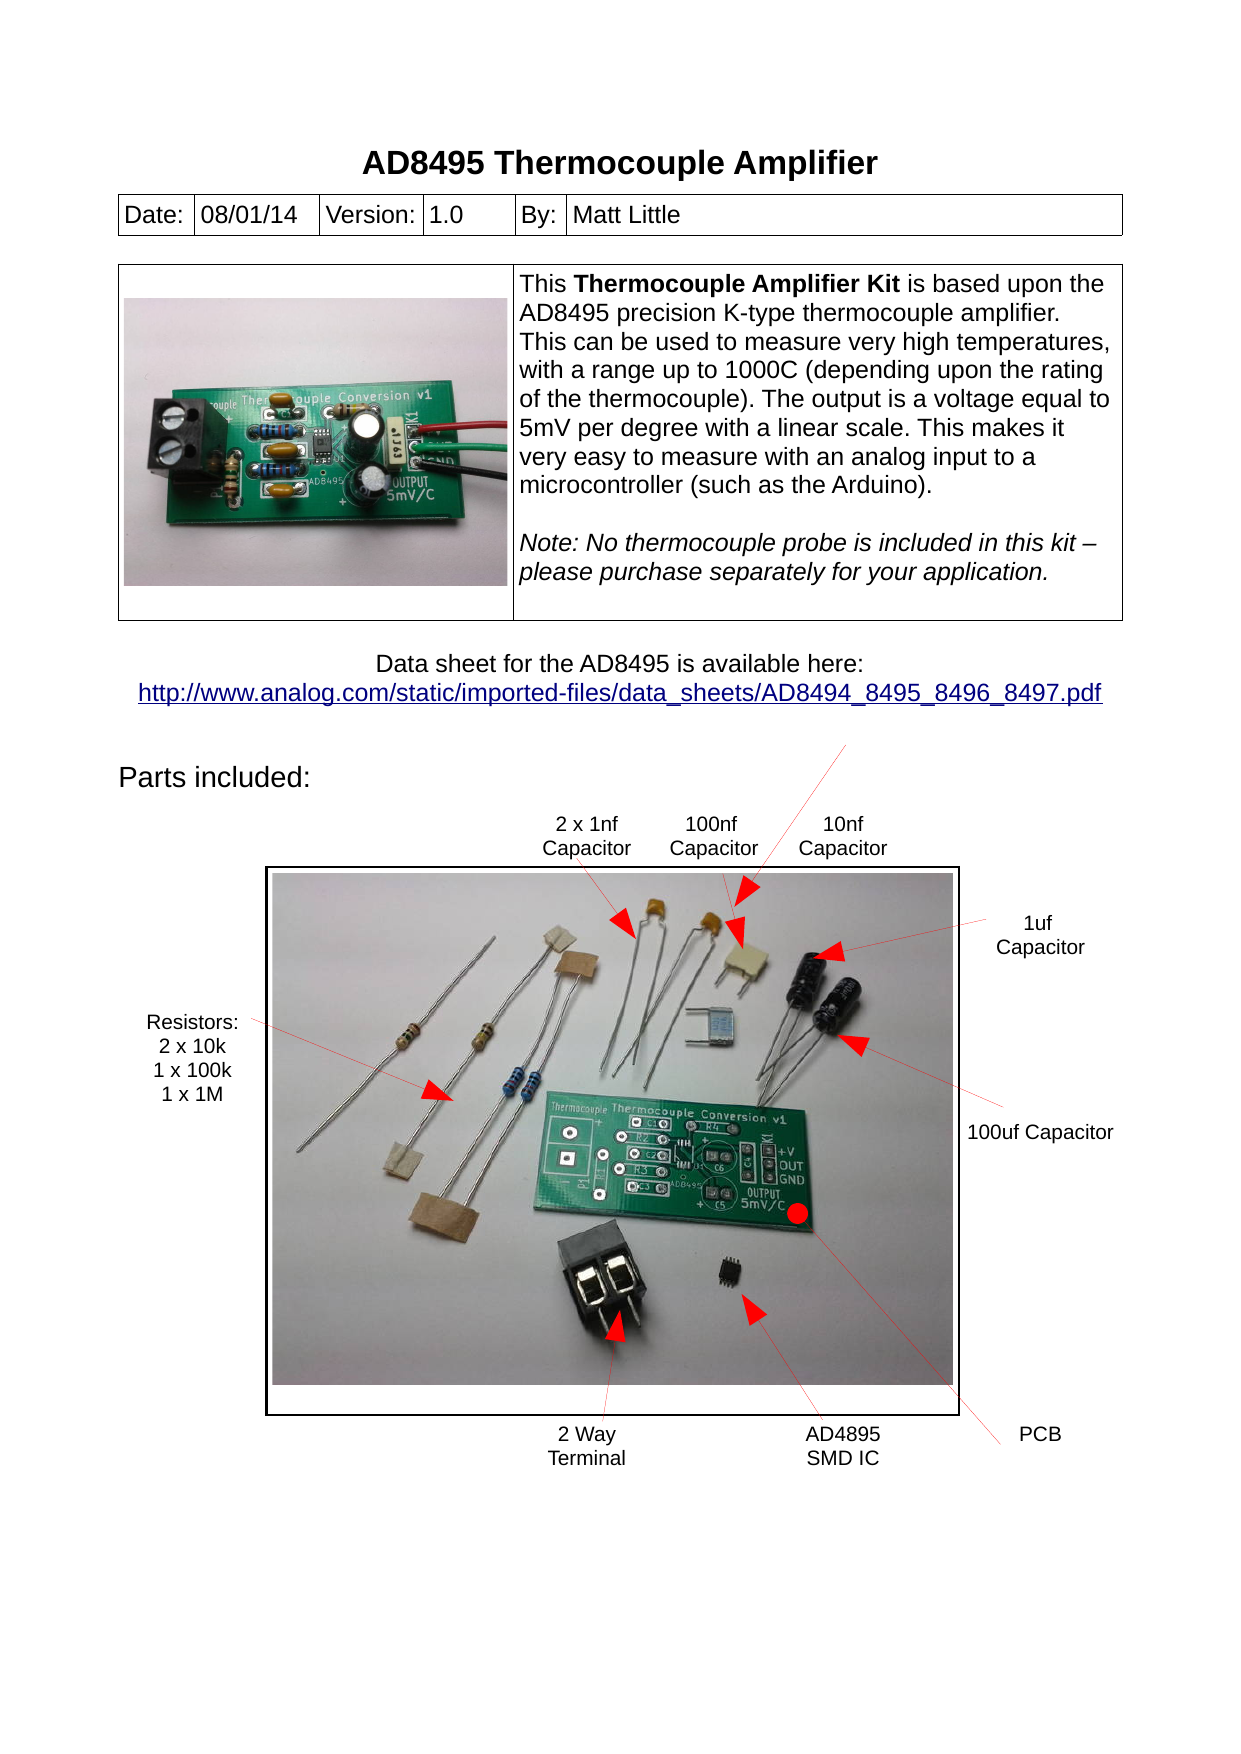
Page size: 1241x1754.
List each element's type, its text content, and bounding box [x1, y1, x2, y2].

table_header This Thermocouple Amplifier Kit is based upon the AD8495 precision K-type thermocouple amplifier. This can be used to measure very high temperatures, with a range up to 1000C (depending upon the rating of the thermocouple). The output is a voltage equal to 5mV per degree with a linear scale. This makes it very easy to measure with an analog input to a microcontroller (such as the Arduino). Note: No thermocouple probe is included in this kit – please purchase separately for your application. [514, 265, 1122, 620]
table_header [266, 806, 341, 866]
table_cell [118, 1414, 266, 1475]
table_header By: [516, 195, 566, 234]
table_cell [118, 1175, 265, 1250]
table_header 100nf Capacitor [641, 806, 780, 866]
table_cell [118, 866, 265, 903]
table_cell [641, 1416, 780, 1475]
table_cell [960, 1175, 1122, 1250]
table_header [118, 806, 266, 866]
table_header [453, 806, 532, 866]
table_header 1.0 [424, 195, 515, 234]
subtitle [813, 760, 1122, 794]
text http://www.analog.com/static/imported-files/data_sheets/AD8494_8495_8496_8497.pdf [118, 678, 1122, 707]
table_cell [960, 1400, 972, 1414]
table_cell 100uf Capacitor [960, 1112, 1122, 1175]
table_cell [960, 1294, 1122, 1414]
table_header [959, 806, 1122, 903]
table_header Matt Little [567, 195, 1122, 234]
table_cell [268, 1026, 608, 1414]
table_cell [118, 965, 265, 1002]
table_cell AD4895 SMD IC [780, 1416, 905, 1475]
table_cell [118, 1112, 265, 1175]
picture [272, 873, 953, 1385]
table_cell [960, 965, 1122, 1002]
table_header 08/01/14 [195, 195, 319, 234]
table_cell 2 Way Terminal [532, 1416, 641, 1475]
table_cell [118, 1250, 265, 1293]
table_header [119, 265, 513, 620]
table_cell [453, 1416, 532, 1475]
picture [123, 298, 508, 586]
table_cell [950, 1086, 958, 1394]
table_cell [905, 1416, 959, 1475]
table_cell [960, 1250, 1122, 1293]
table_cell Resistors: 2 x 10k 1 x 100k 1 x 1M [118, 1002, 265, 1112]
table_header Version: [320, 195, 423, 234]
table_header Date: [119, 195, 194, 234]
table_cell [341, 1416, 452, 1475]
table_header [905, 806, 959, 866]
table_cell [759, 868, 958, 926]
table_cell PCB [959, 1414, 1122, 1475]
table_cell [801, 1385, 958, 1414]
table_cell 1uf Capacitor [960, 903, 1122, 965]
subtitle AD8495 Thermocouple Amplifier [118, 143, 1122, 182]
table_cell [118, 1294, 265, 1414]
table_cell [605, 1385, 818, 1414]
table_cell [960, 1002, 1122, 1112]
table_header 10nf Capacitor [780, 806, 905, 866]
subtitle Parts included: [118, 760, 834, 794]
table_header 2 x 1nf Capacitor [532, 806, 641, 866]
text Data sheet for the AD8495 is available here: [118, 649, 1122, 678]
table_cell [118, 903, 265, 965]
table_cell [268, 868, 586, 1026]
table_cell [266, 1416, 341, 1475]
table_cell [953, 926, 958, 1086]
table_header [341, 806, 452, 866]
table_cell [585, 868, 760, 873]
